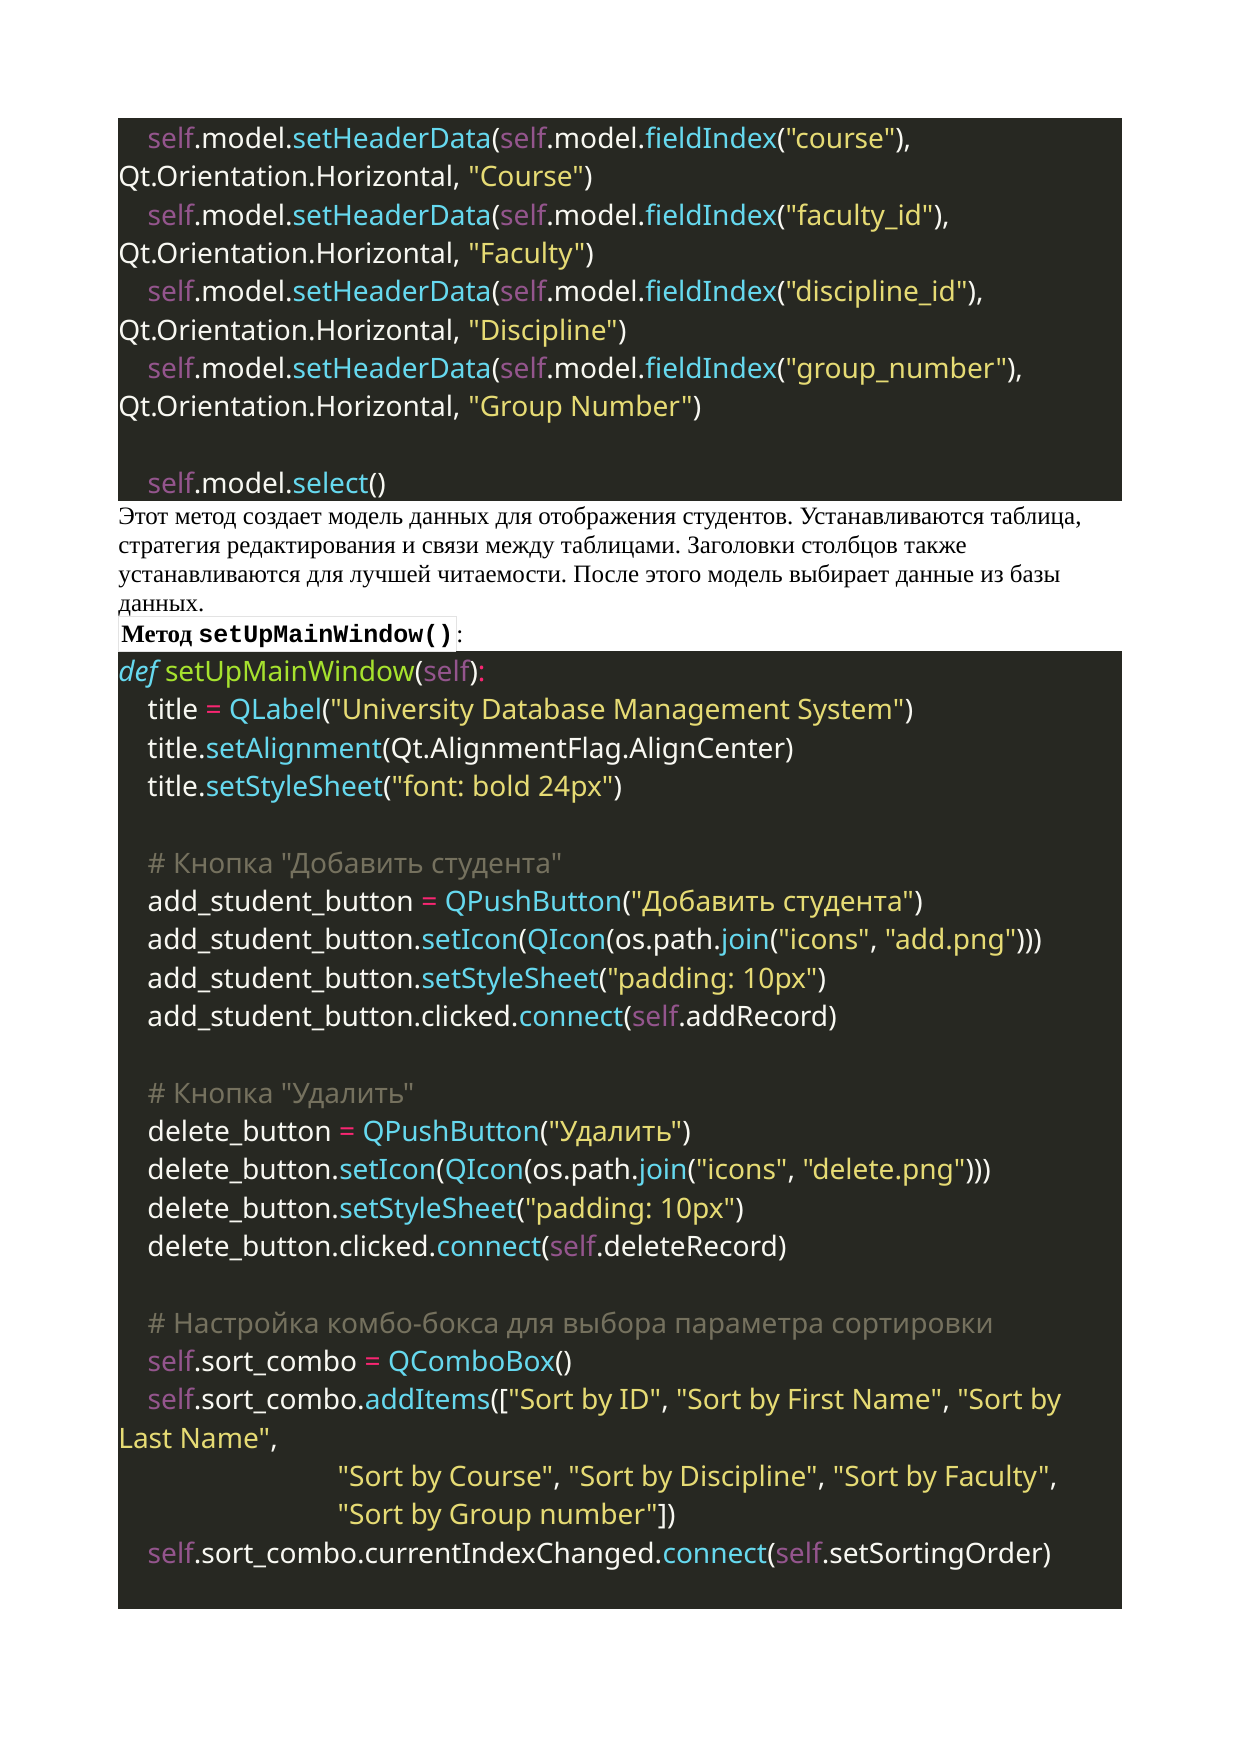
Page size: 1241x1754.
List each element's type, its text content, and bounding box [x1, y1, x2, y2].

text Метод setUpMainWindow() [119, 617, 456, 651]
text Этот метод создает модель данных для отображения студентов. Устанавливаются таблица, стратегия редактирования и связи между таблицами. Заголовки столбцов также устанавливаются для лучшей читаемости. После этого модель выбирает данные из базы данных. [118, 501, 1122, 616]
text self.model.setHeaderData(self.model.fieldIndex("course"), Qt.Orientation.Horizontal, "Course") self.model.setHeaderData(self.model.fieldIndex("faculty_id"), Qt.Orientation.Horizontal, "Faculty") self.model.setHeaderData(self.model.fieldIndex("discipline_id"), Qt.Orientation.Horizontal, "Discipline") self.model.setHeaderData(self.model.fieldIndex("group_number"), Qt.Orientation.Horizontal, "Group Number") self.model.select() [118, 118, 1122, 501]
text : [457, 616, 1122, 651]
text def setUpMainWindow(self): title = QLabel("University Database Management System") title.setAlignment(Qt.AlignmentFlag.AlignCenter) title.setStyleSheet("font: bold 24px") # Кнопка "Добавить студента" add_student_button = QPushButton("Добавить студента") add_student_button.setIcon(QIcon(os.path.join("icons", "add.png"))) add_student_button.setStyleSheet("padding: 10px") add_student_button.clicked.connect(self.addRecord) # Кнопка "Удалить" delete_button = QPushButton("Удалить") delete_button.setIcon(QIcon(os.path.join("icons", "delete.png"))) delete_button.setStyleSheet("padding: 10px") delete_button.clicked.connect(self.deleteRecord) # Настройка комбо-бокса для выбора параметра сортировки self.sort_combo = QComboBox() self.sort_combo.addItems(["Sort by ID", "Sort by First Name", "Sort by Last Name", "Sort by Сourse", "Sort by Discipline", "Sort by Faculty", "Sort by Group number"]) self.sort_combo.currentIndexChanged.connect(self.setSortingOrder) [118, 651, 1122, 1609]
